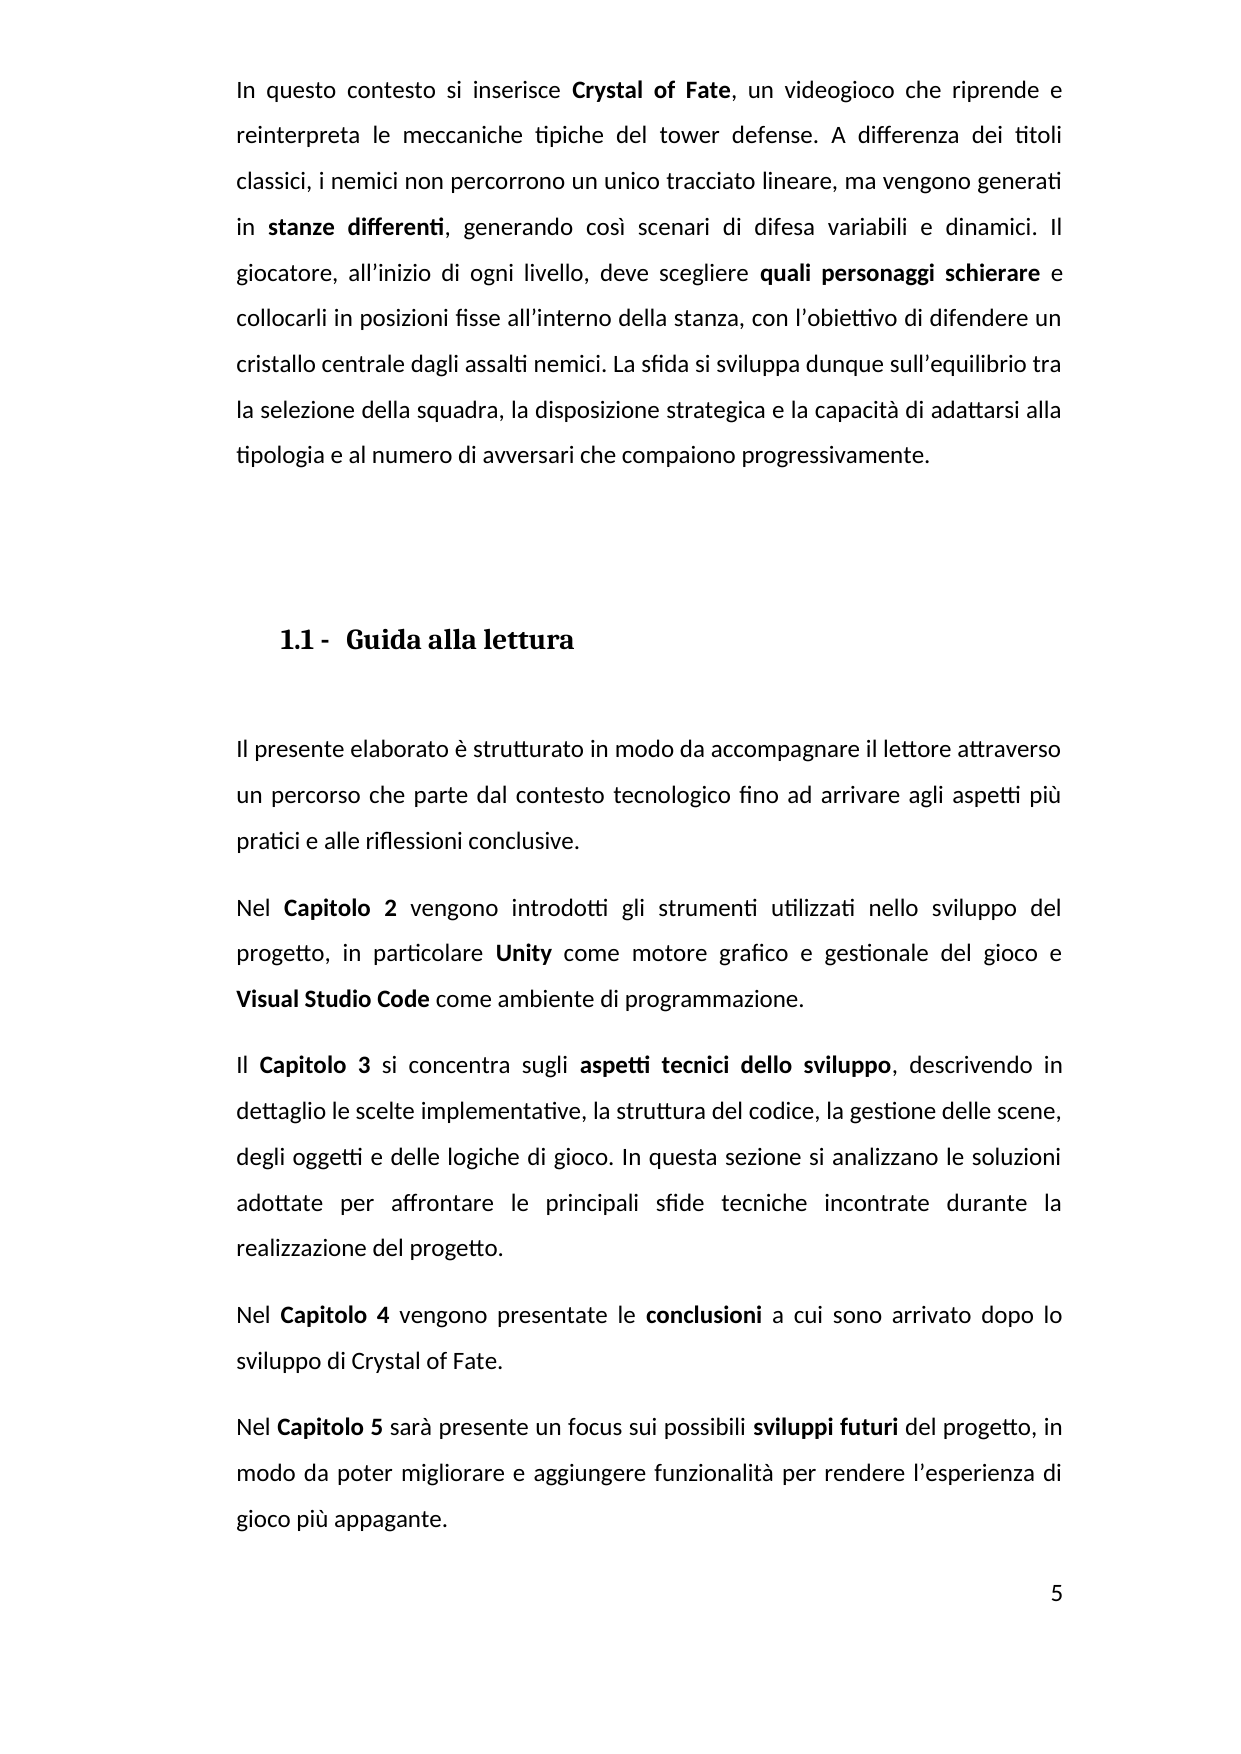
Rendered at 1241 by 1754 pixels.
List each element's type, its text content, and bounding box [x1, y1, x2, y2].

text Il Capitolo 3 si concentra sugli aspetti tecnici dello sviluppo, descrivendo in dettaglio le scelte implementative, la struttura del codice, la gestione delle scene, degli oggetti e delle logiche di gioco. In questa sezione si analizzano le soluzioni adottate per affrontare le principali sfide tecniche incontrate durante la realizzazione del progetto. [236, 1050, 1063, 1263]
text Nel Capitolo 5 sarà presente un focus sui possibili sviluppi futuri del progetto, in modo da poter migliorare e aggiungere funzionalità per rendere l’esperienza di gioco più appagante. [236, 1411, 1063, 1533]
text Nel Capitolo 4 vengono presentate le conclusioni a cui sono arrivato dopo lo sviluppo di Crystal of Fate. [236, 1299, 1063, 1375]
subtitle Guida alla lettura [281, 623, 1063, 656]
text Il presente elaborato è strutturato in modo da accompagnare il lettore attraverso un percorso che parte dal contesto tecnologico fino ad arrivare agli aspetti più pratici e alle riflessioni conclusive. [236, 734, 1063, 856]
text In questo contesto si inserisce Crystal of Fate, un videogioco che riprende e reinterpreta le meccaniche tipiche del tower defense. A differenza dei titoli classici, i nemici non percorrono un unico tracciato lineare, ma vengono generati in stanze differenti, generando così scenari di difesa variabili e dinamici. Il giocatore, all’inizio di ogni livello, deve scegliere quali personaggi schierare e collocarli in posizioni fisse all’interno della stanza, con l’obiettivo di difendere un cristallo centrale dagli assalti nemici. La sfida si sviluppa dunque sull’equilibrio tra la selezione della squadra, la disposizione strategica e la capacità di adattarsi alla tipologia e al numero di avversari che compaiono progressivamente. [236, 74, 1063, 470]
text Nel Capitolo 2 vengono introdotti gli strumenti utilizzati nello sviluppo del progetto, in particolare Unity come motore grafico e gestionale del gioco e Visual Studio Code come ambiente di programmazione. [236, 892, 1063, 1014]
